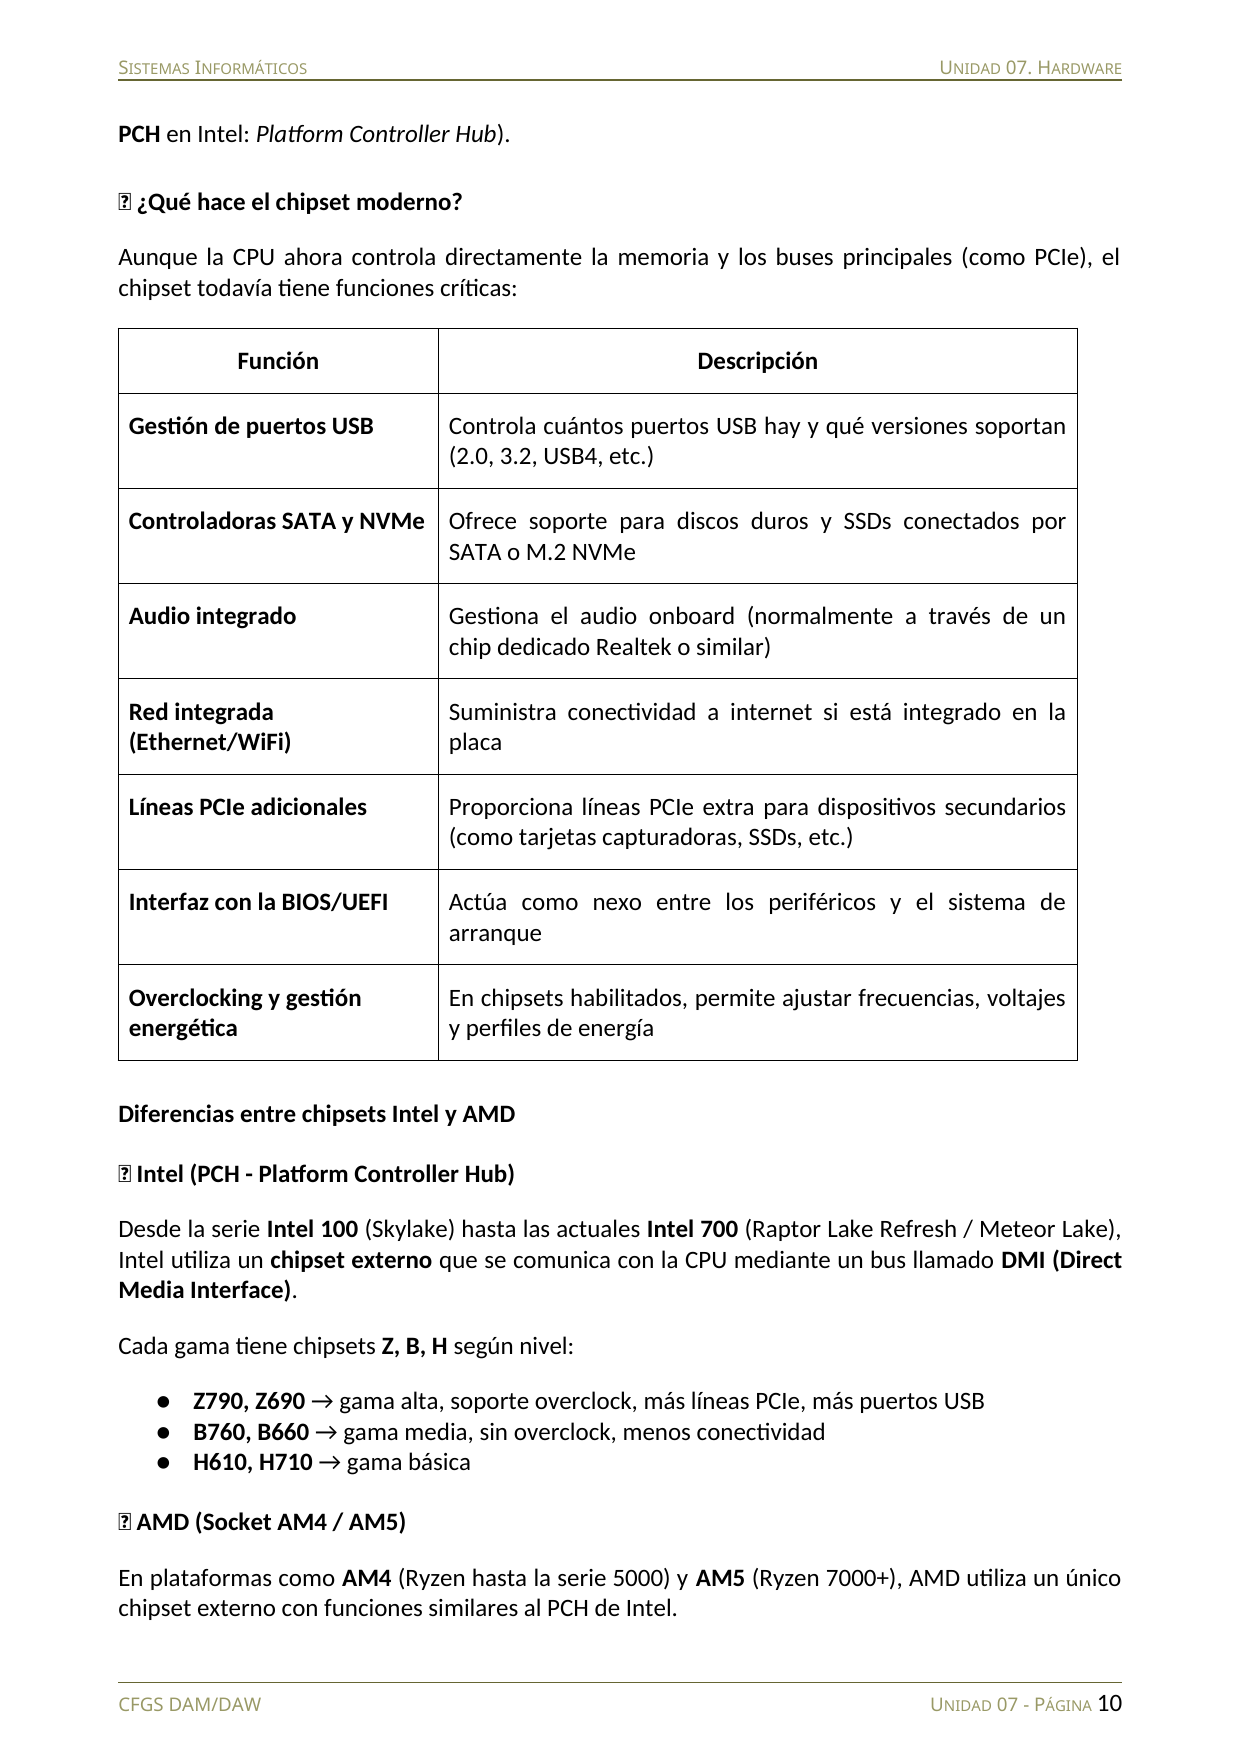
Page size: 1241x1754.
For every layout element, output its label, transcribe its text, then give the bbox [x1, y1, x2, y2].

text 🔧 ¿Qué hace el chipset moderno? [118, 186, 1122, 217]
table_cell En chipsets habilitados, permite ajustar frecuencias, voltajes y perfiles de energía [439, 965, 1077, 1059]
text Cada gama tiene chipsets Z, B, H según nivel: [118, 1330, 1122, 1360]
text Diferencias entre chipsets Intel y AMD [118, 1098, 1122, 1129]
table_cell Gestiona el audio onboard (normalmente a través de un chip dedicado Realtek o similar) [439, 584, 1077, 678]
table_cell Líneas PCIe adicionales [119, 775, 438, 869]
list H610, H710 → gama básica [156, 1446, 1122, 1477]
table_cell Controladoras SATA y NVMe [119, 489, 438, 583]
table_cell Actúa como nexo entre los periféricos y el sistema de arranque [439, 870, 1077, 964]
list B760, B660 → gama media, sin overclock, menos conectividad [156, 1416, 1122, 1446]
text 🔵 Intel (PCH - Platform Controller Hub) [118, 1158, 1122, 1188]
table_cell Audio integrado [119, 584, 438, 678]
table_cell Interfaz con la BIOS/UEFI [119, 870, 438, 964]
text En plataformas como AM4 (Ryzen hasta la serie 5000) y AM5 (Ryzen 7000+), AMD utiliza un único chipset externo con funciones similares al PCH de Intel. [118, 1562, 1122, 1623]
table_cell Gestión de puertos USB [119, 394, 438, 488]
text 🔴 AMD (Socket AM4 / AM5) [118, 1506, 1122, 1537]
list Z790, Z690 → gama alta, soporte overclock, más líneas PCIe, más puertos USB [156, 1385, 1122, 1416]
table_header Descripción [439, 329, 1077, 392]
table_cell Controla cuántos puertos USB hay y qué versiones soportan (2.0, 3.2, USB4, etc.) [439, 394, 1077, 488]
table_cell Ofrece soporte para discos duros y SSDs conectados por SATA o M.2 NVMe [439, 489, 1077, 583]
table_cell Red integrada (Ethernet/WiFi) [119, 679, 438, 774]
table_header Función [119, 329, 438, 392]
table_cell Suministra conectividad a internet si está integrado en la placa [439, 679, 1077, 774]
table_cell Overclocking y gestión energética [119, 965, 438, 1059]
text Aunque la CPU ahora controla directamente la memoria y los buses principales (como PCIe), el chipset todavía tiene funciones críticas: [118, 242, 1122, 303]
text PCH en Intel: Platform Controller Hub). [118, 118, 1122, 148]
text Desde la serie Intel 100 (Skylake) hasta las actuales Intel 700 (Raptor Lake Refresh / Meteor Lake), Intel utiliza un chipset externo que se comunica con la CPU mediante un bus llamado DMI (Direct Media Interface). [118, 1213, 1122, 1305]
table_cell Proporciona líneas PCIe extra para dispositivos secundarios (como tarjetas capturadoras, SSDs, etc.) [439, 775, 1077, 869]
